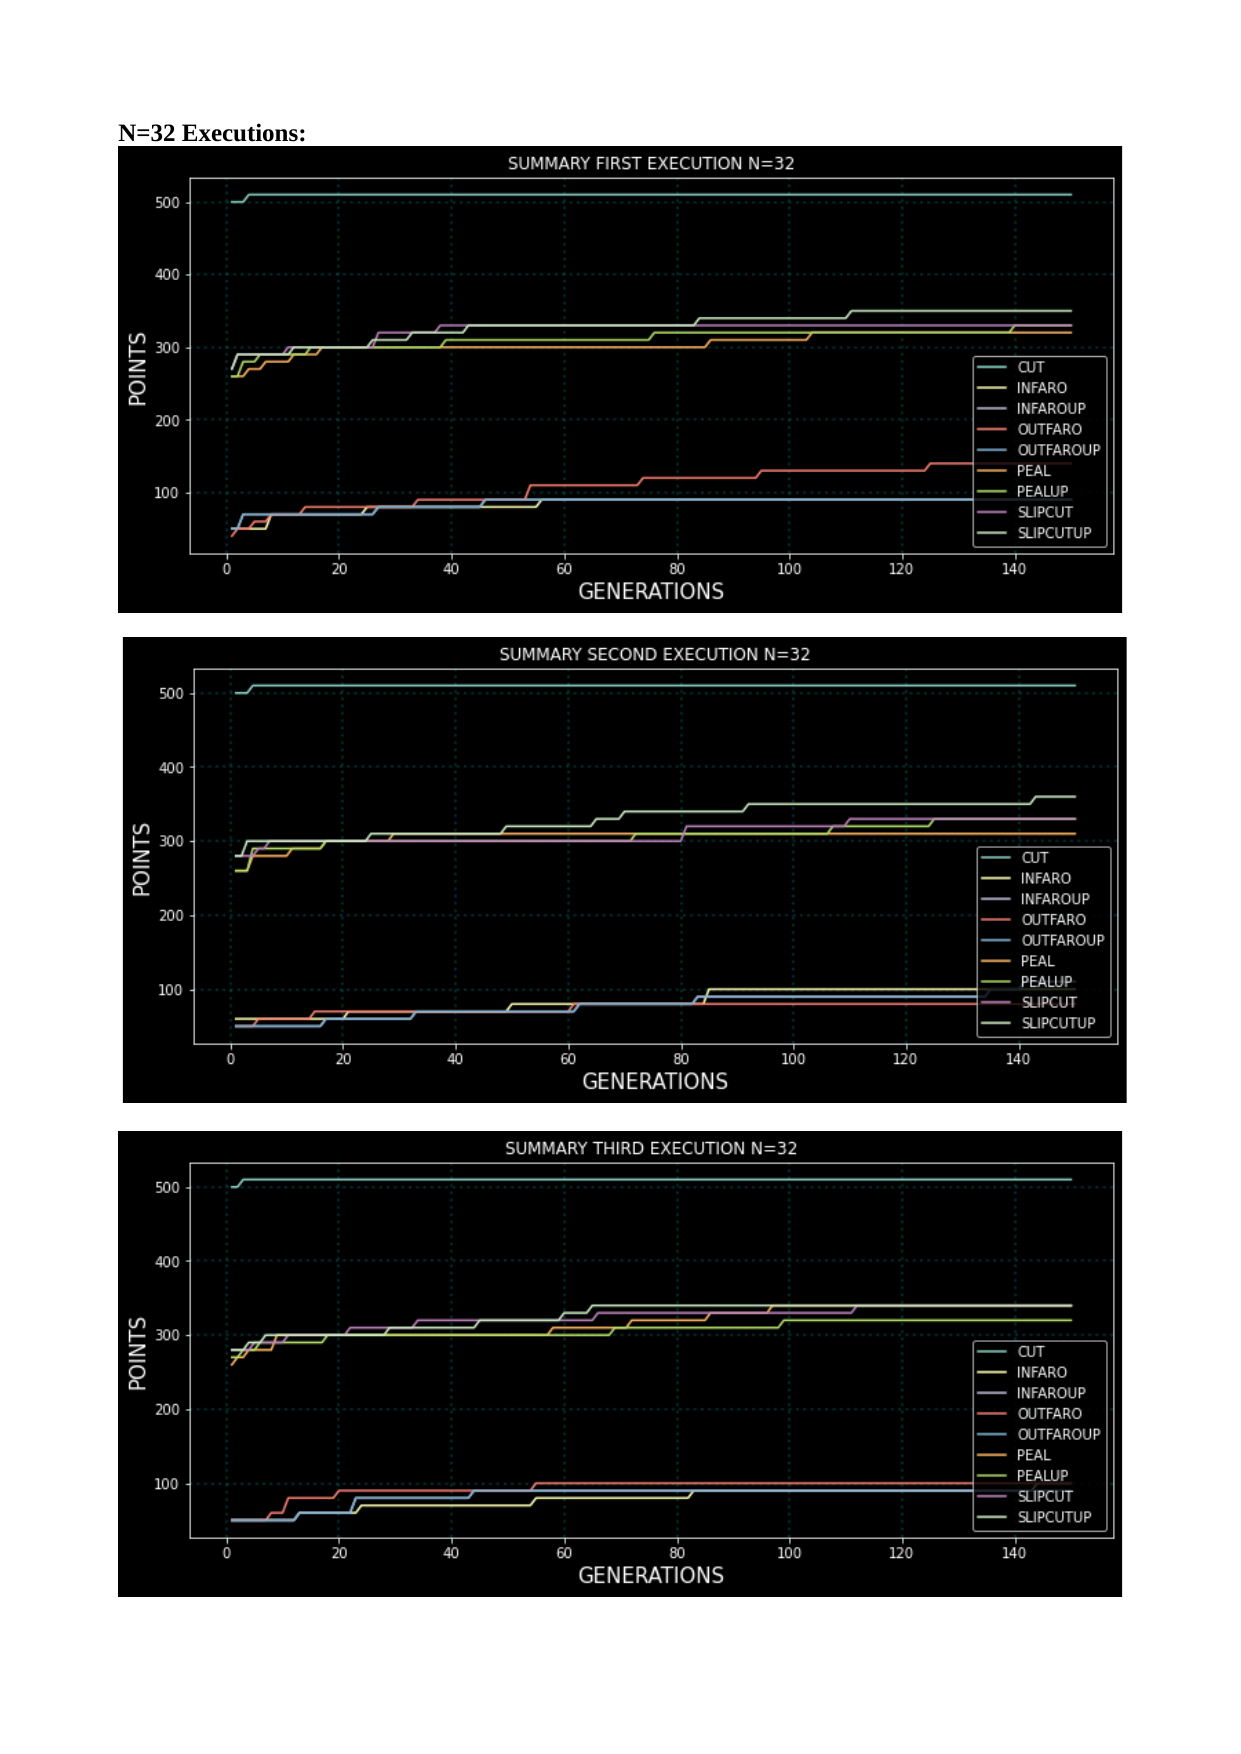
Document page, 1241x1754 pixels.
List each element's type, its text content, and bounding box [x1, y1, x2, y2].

picture [122, 637, 1127, 1103]
picture [118, 1131, 1123, 1597]
picture [118, 146, 1123, 613]
text N=32 Executions: [118, 118, 1122, 146]
